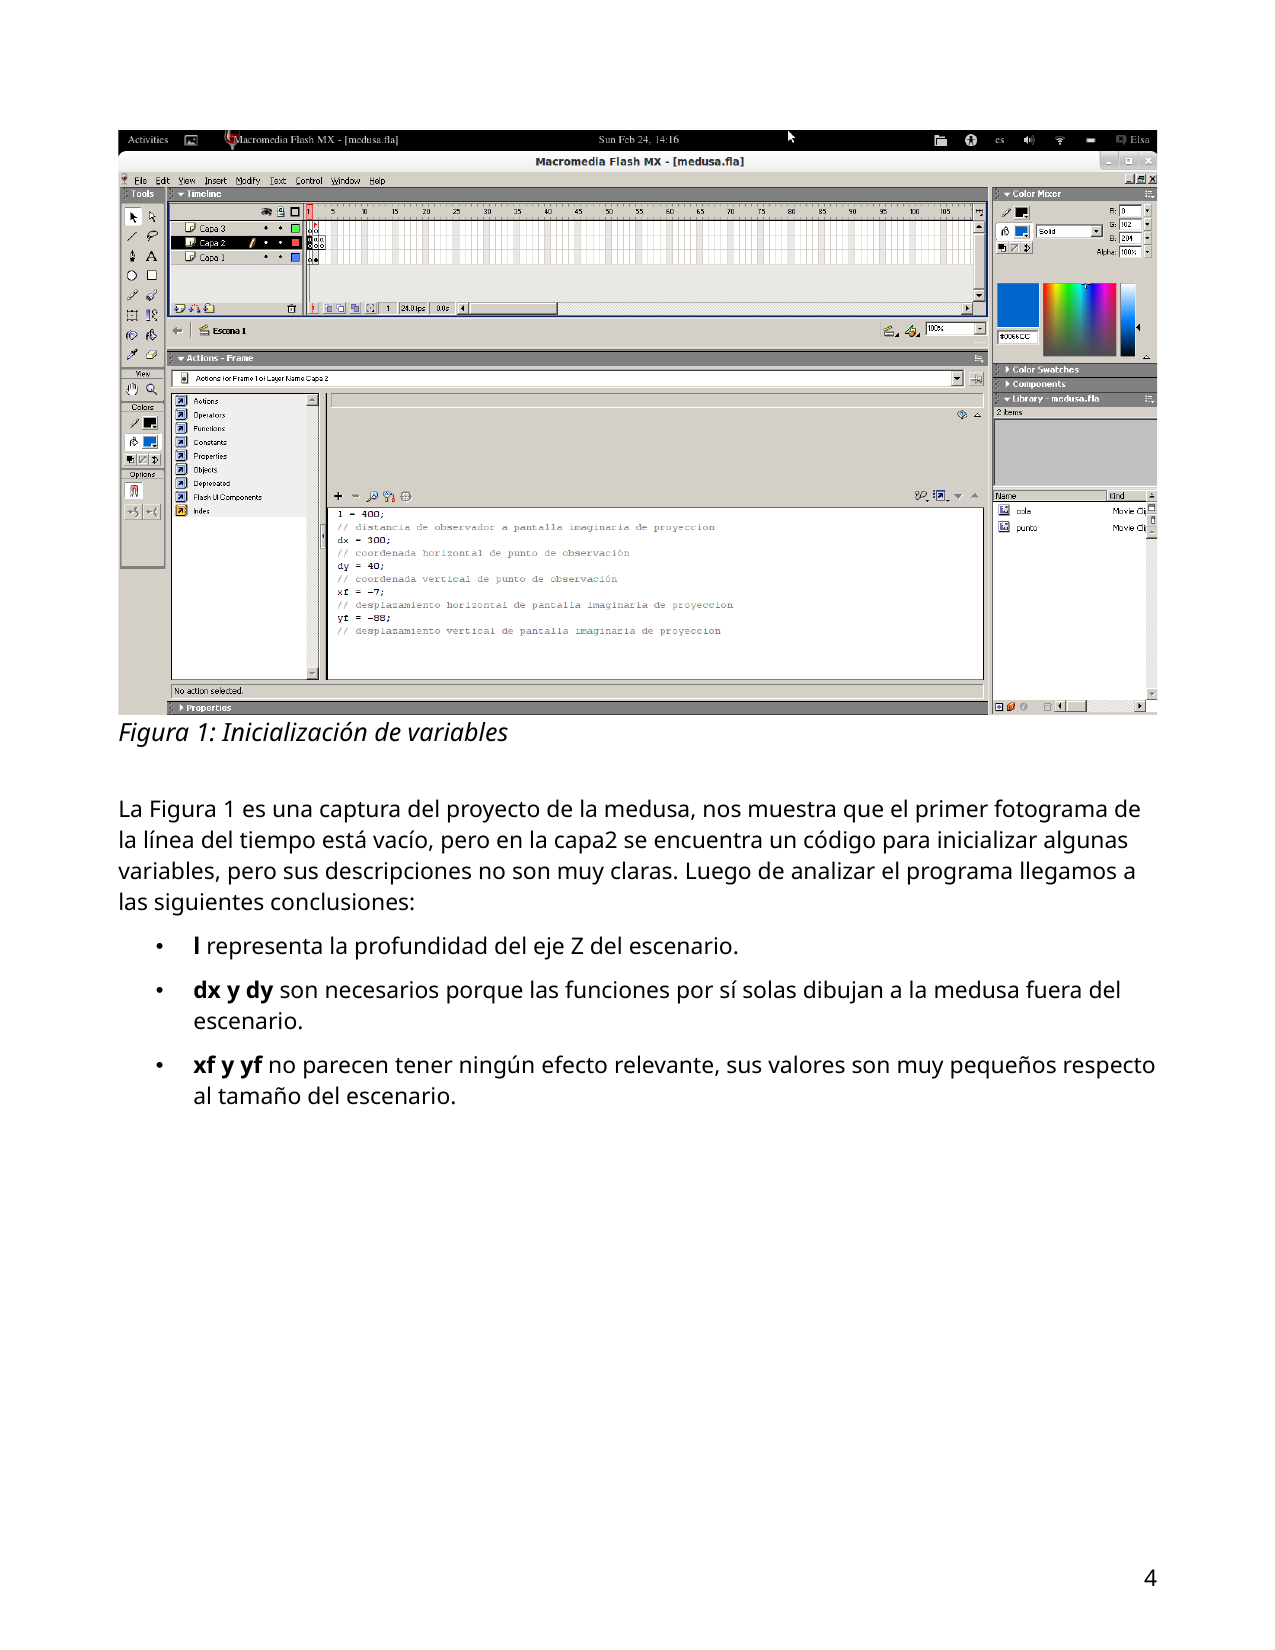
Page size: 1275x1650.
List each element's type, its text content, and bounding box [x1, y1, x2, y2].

picture [118, 130, 1158, 715]
text Figura 1: Inicialización de variables [118, 715, 1157, 749]
text La Figura 1 es una captura del proyecto de la medusa, nos muestra que el primer fotograma de la línea del tiempo está vacío, pero en la capa2 se encuentra un código para inicializar algunas variables, pero sus descripciones no son muy claras. Luego de analizar el programa llegamos a las siguientes conclusiones: [118, 792, 1157, 917]
list l representa la profundidad del eje Z del escenario. [156, 930, 1157, 961]
list dx y dy son necesarios porque las funciones por sí solas dibujan a la medusa fuera del escenario. [156, 974, 1157, 1036]
list xf y yf no parecen tener ningún efecto relevante, sus valores son muy pequeños respecto al tamaño del escenario. [156, 1049, 1157, 1111]
